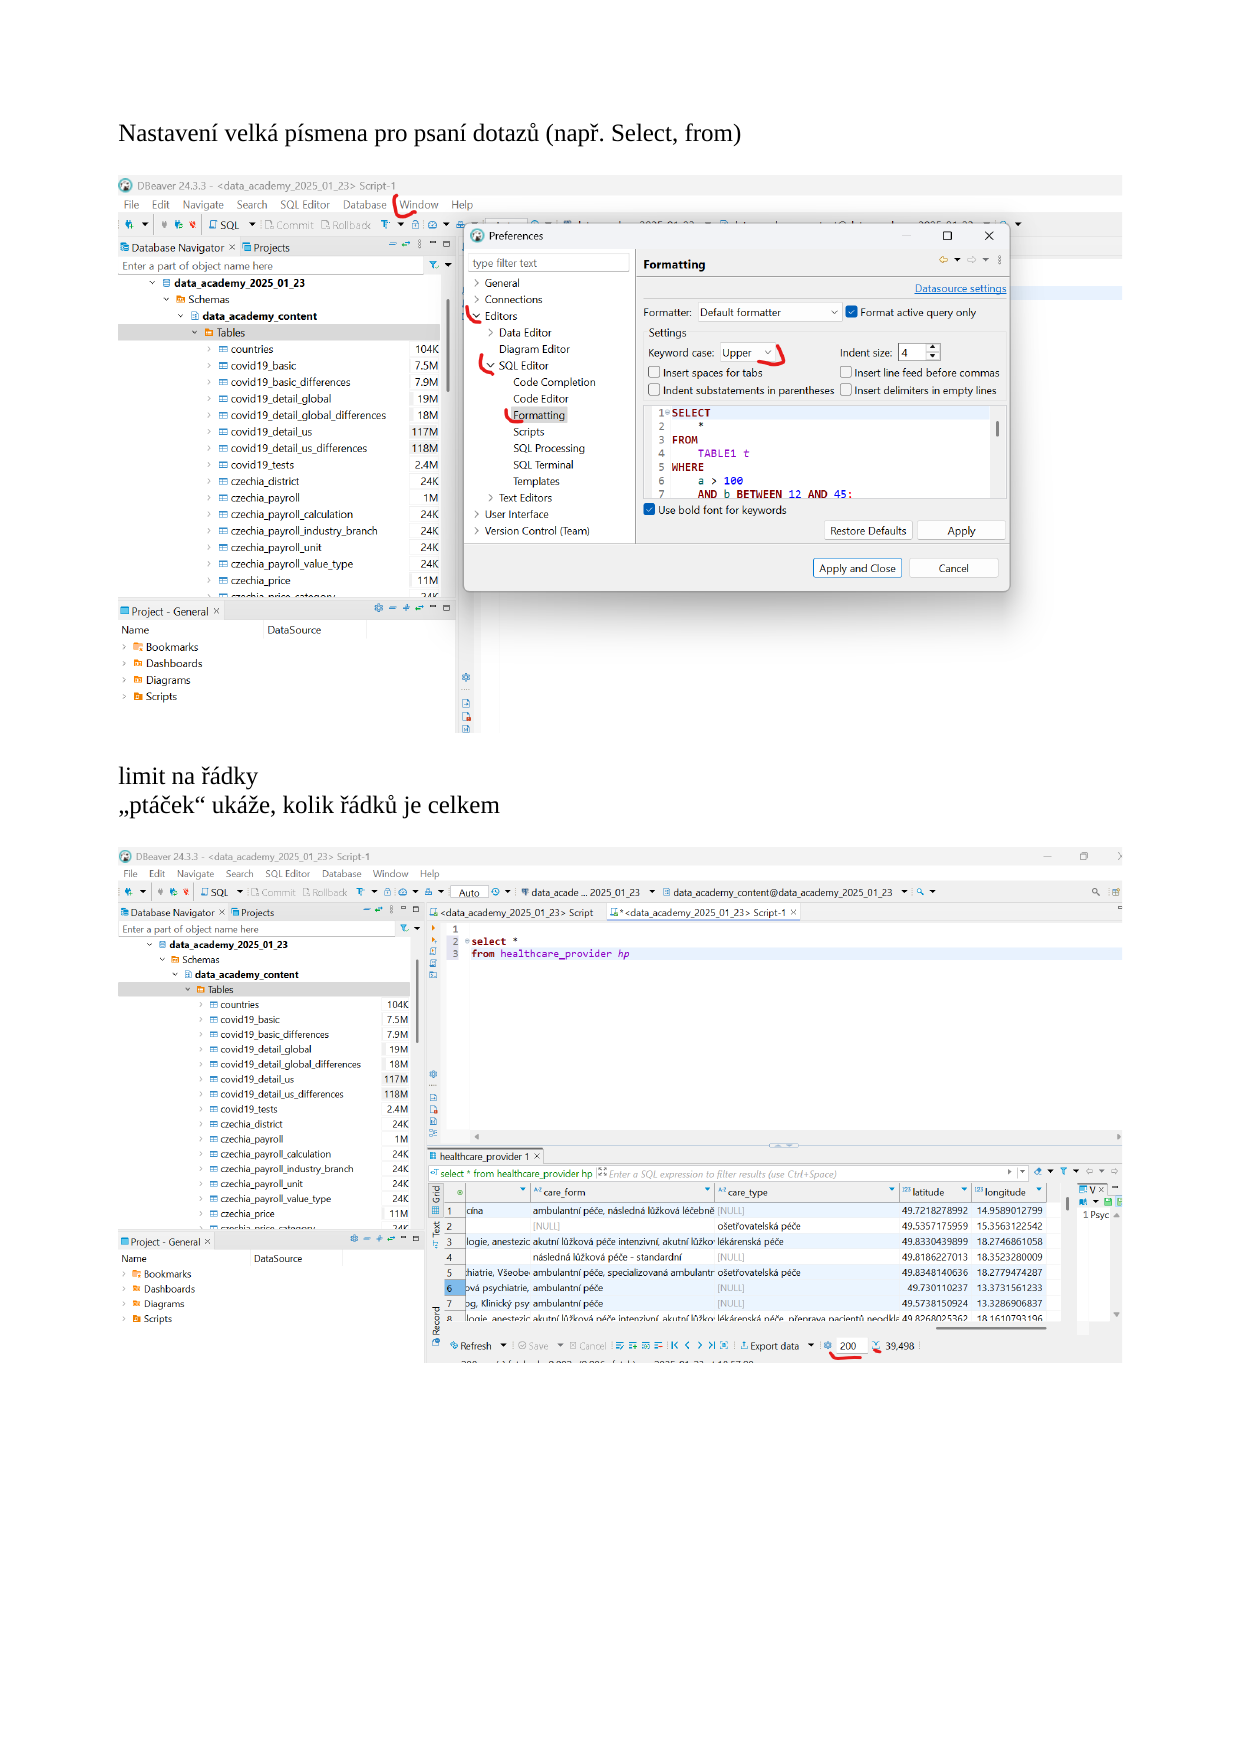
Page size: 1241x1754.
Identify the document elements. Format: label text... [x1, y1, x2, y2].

picture [118, 175, 1123, 733]
text „ptáček“ ukáže, kolik řádků je celkem [118, 790, 1122, 819]
text Nastavení velká písmena pro psaní dotazů (např. Select, from) [118, 118, 1122, 147]
picture [118, 847, 1123, 1363]
text limit na řádky [118, 761, 1122, 790]
